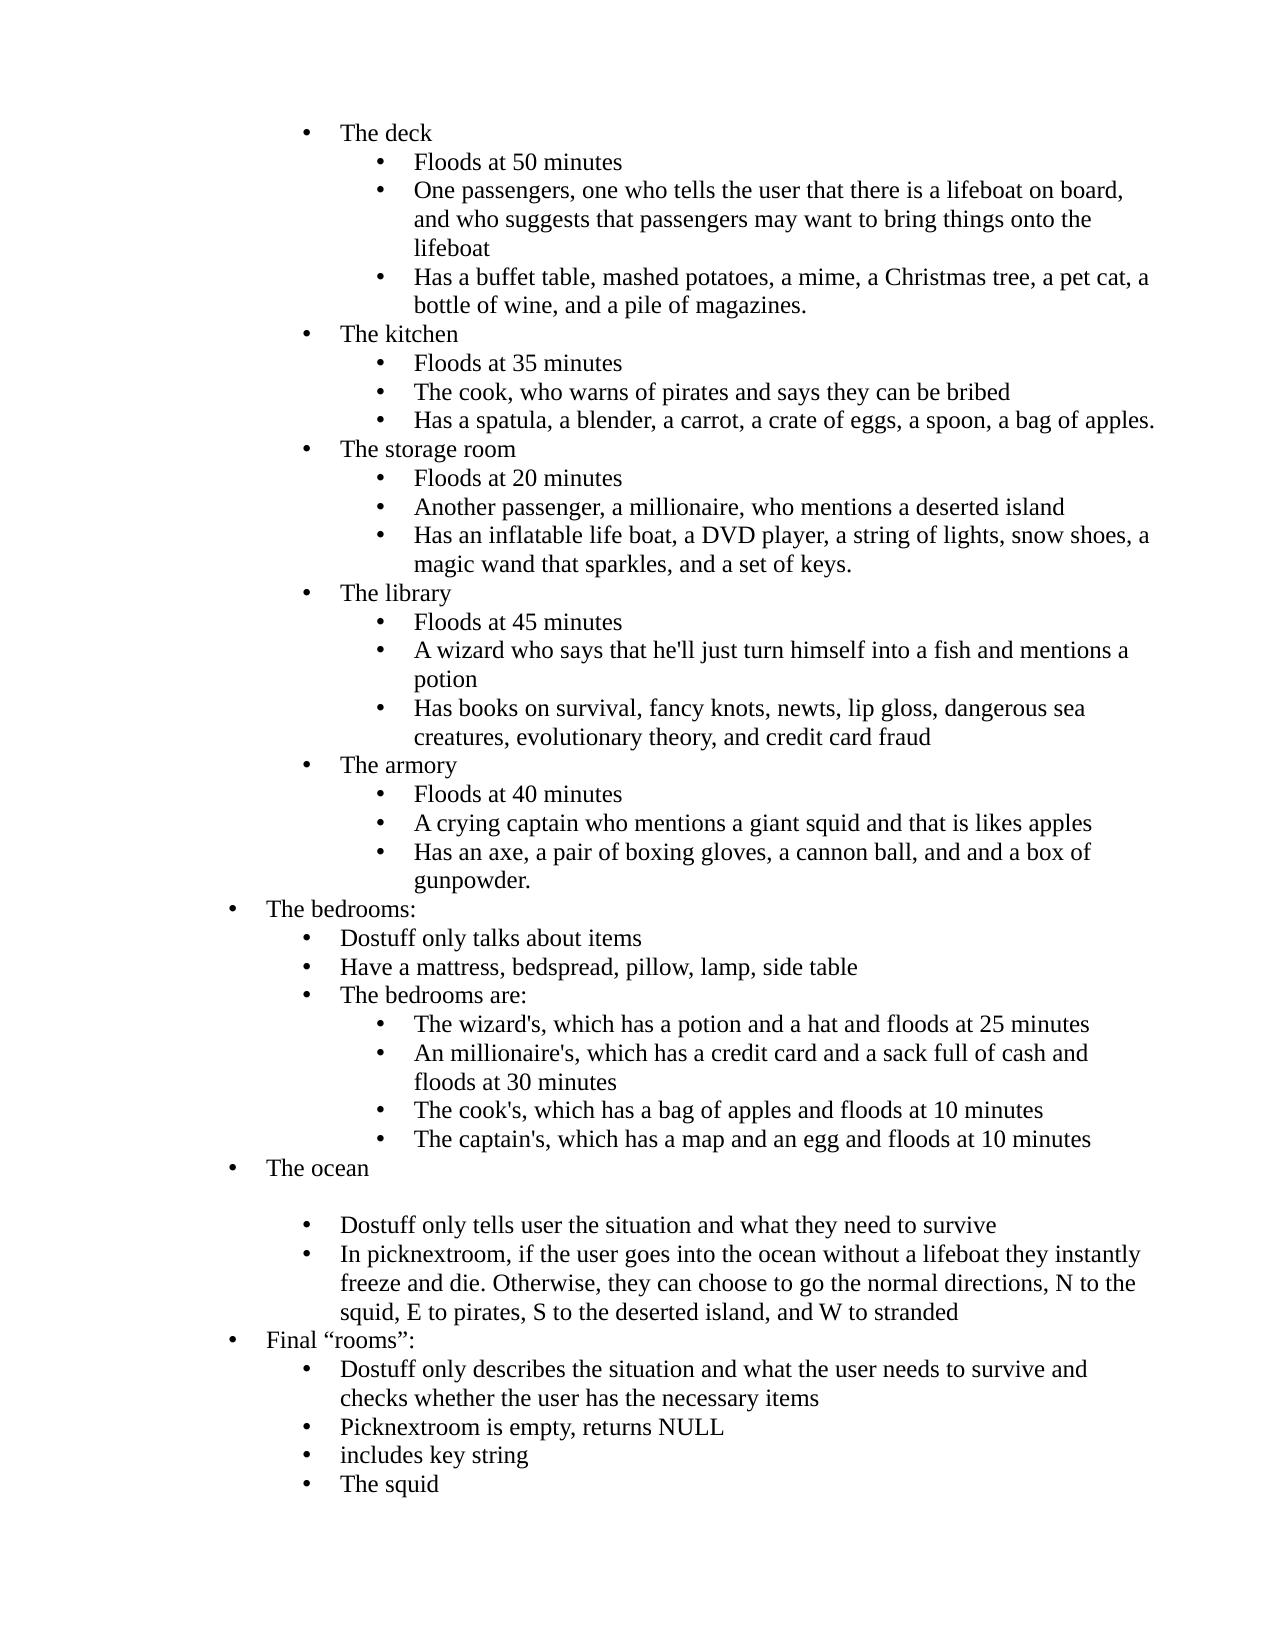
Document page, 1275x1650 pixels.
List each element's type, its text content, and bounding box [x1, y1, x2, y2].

list The armory [302, 751, 1157, 779]
list The bedrooms: [228, 894, 1157, 923]
list Floods at 50 minutes [376, 147, 1157, 176]
list Floods at 35 minutes [376, 348, 1157, 377]
list Floods at 45 minutes [376, 607, 1157, 636]
list Dostuff only tells user the situation and what they need to survive [302, 1211, 1157, 1239]
list Another passenger, a millionaire, who mentions a deserted island [376, 492, 1157, 521]
list The kitchen [302, 319, 1157, 348]
list The bedrooms are: [302, 981, 1157, 1009]
list Has books on survival, fancy knots, newts, lip gloss, dangerous sea creatures, evolutionary theory, and credit card fraud [376, 693, 1157, 751]
list The captain's, which has a map and an egg and floods at 10 minutes [376, 1124, 1157, 1153]
list Dostuff only talks about items [302, 923, 1157, 952]
list Have a mattress, bedspread, pillow, lamp, side table [302, 952, 1157, 981]
list A wizard who says that he'll just turn himself into a fish and mentions a potion [376, 636, 1157, 693]
list In picknextroom, if the user goes into the ocean without a lifeboat they instantly freeze and die. Otherwise, they can choose to go the normal directions, N to the squid, E to pirates, S to the deserted island, and W to stranded [302, 1239, 1157, 1326]
list Picknextroom is empty, returns NULL [302, 1412, 1157, 1441]
list The library [302, 578, 1157, 607]
list Floods at 40 minutes [376, 779, 1157, 808]
list One passengers, one who tells the user that there is a lifeboat on board, and who suggests that passengers may want to bring things onto the lifeboat [376, 176, 1157, 262]
list Has a spatula, a blender, a carrot, a crate of eggs, a spoon, a bag of apples. [376, 406, 1157, 434]
list includes key string [302, 1441, 1157, 1469]
list The storage room [302, 434, 1157, 463]
list A crying captain who mentions a giant squid and that is likes apples [376, 808, 1157, 837]
list Dostuff only describes the situation and what the user needs to survive and checks whether the user has the necessary items [302, 1354, 1157, 1412]
list Floods at 20 minutes [376, 463, 1157, 492]
list Final “rooms”: [228, 1326, 1157, 1354]
list The squid [302, 1469, 1157, 1498]
list The cook, who warns of pirates and says they can be bribed [376, 377, 1157, 406]
list The deck [302, 118, 1157, 147]
list The wizard's, which has a potion and a hat and floods at 25 minutes [376, 1009, 1157, 1038]
list The ocean [228, 1153, 1157, 1182]
list Has an inflatable life boat, a DVD player, a string of lights, snow shoes, a magic wand that sparkles, and a set of keys. [376, 521, 1157, 578]
list Has an axe, a pair of boxing gloves, a cannon ball, and and a box of gunpowder. [376, 837, 1157, 894]
list An millionaire's, which has a credit card and a sack full of cash and floods at 30 minutes [376, 1038, 1157, 1096]
list Has a buffet table, mashed potatoes, a mime, a Christmas tree, a pet cat, a bottle of wine, and a pile of magazines. [376, 262, 1157, 319]
list The cook's, which has a bag of apples and floods at 10 minutes [376, 1096, 1157, 1124]
